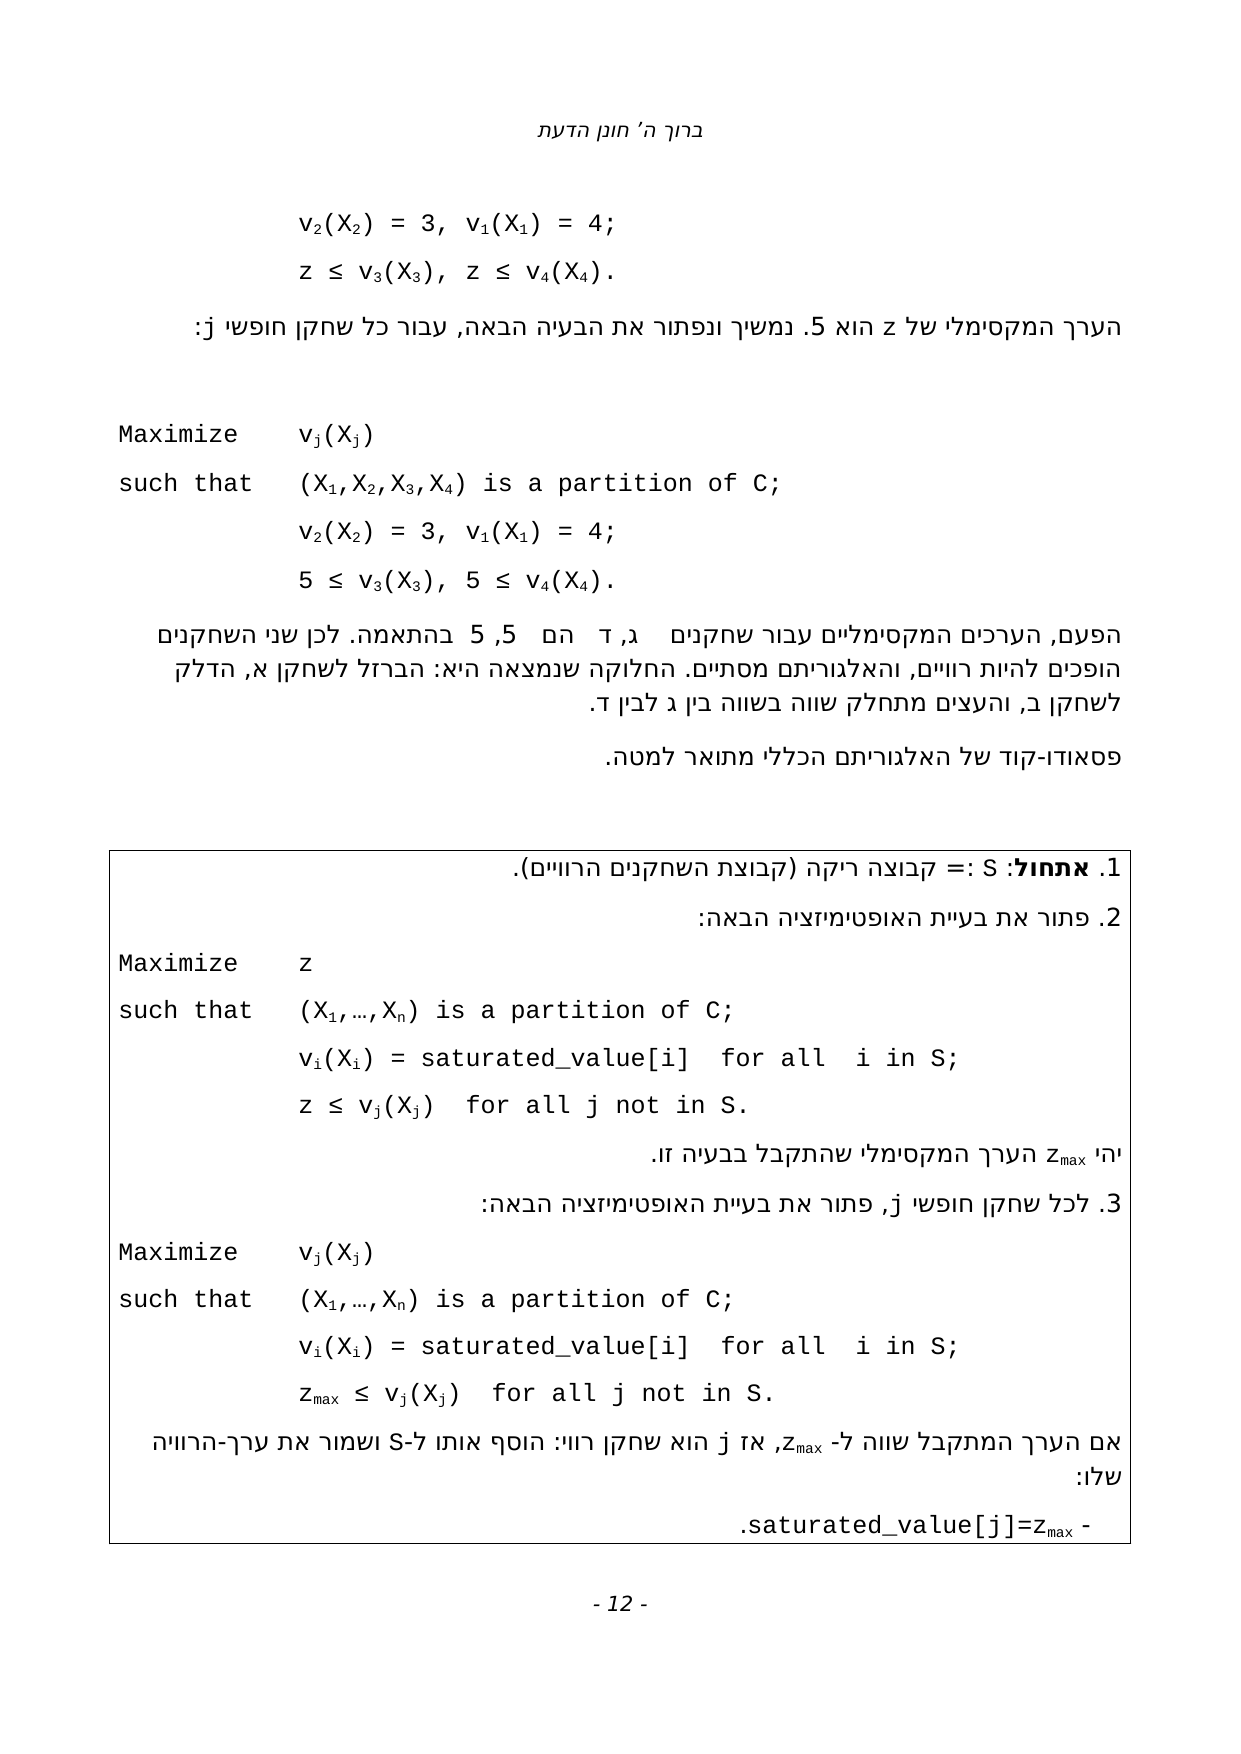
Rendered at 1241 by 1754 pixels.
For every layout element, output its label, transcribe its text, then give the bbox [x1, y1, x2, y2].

text zmax ≤ vj(Xj) for all j not in S. [110, 1377, 1130, 1409]
text יהי zmax הערך המקסימלי שהתקבל בבעיה זו. [110, 1136, 1130, 1170]
text 2. פתור את בעיית האופטימיזציה הבאה: [110, 900, 1130, 932]
text 3. לכל שחקן חופשי j, פתור את בעיית האופטימיזציה הבאה: [110, 1186, 1130, 1220]
text Maximize z [110, 948, 1130, 979]
text הפעם, הערכים המקסימליים עבור שחקנים ג, ד הם 5, 5 בהתאמה. לכן שני השחקנים הופכים להיות רוויים, והאלגוריתם מסתיים. החלוקה שנמצאה היא: הברזל לשחקן א, הדלק לשחקן ב, והעצים מתחלק שווה בשווה בין ג לבין ד. [118, 621, 1122, 717]
text v2(X2) = 3, v1(X1) = 4; [118, 210, 1122, 239]
text Maximize vj(Xj) [110, 1236, 1130, 1267]
text הערך המקסימלי של z הוא 5. נמשיך ונפתור את הבעיה הבאה, עבור כל שחקן חופשי j: [118, 312, 1122, 343]
text z ≤ vj(Xj) for all j not in S. [110, 1089, 1130, 1121]
text vi(Xi) = saturated_value[i] for all i in S; [110, 1042, 1130, 1073]
text Maximize vj(Xj) [118, 422, 1122, 450]
text such that (X1,…,Xn) is a partition of C; [110, 1283, 1130, 1314]
text vi(Xi) = saturated_value[i] for all i in S; [110, 1330, 1130, 1362]
text z ≤ v3(X3), z ≤ v4(X4). [118, 259, 1122, 287]
text 1. אתחול: S := קבוצה ריקה (קבוצת השחקנים הרוויים). [110, 851, 1130, 884]
text v2(X2) = 3, v1(X1) = 4; [118, 519, 1122, 547]
text אם הערך המתקבל שווה ל- zmax, אז j הוא שחקן רווי: הוסף אותו ל-S ושמור את ערך-הרוויה שלו: [110, 1424, 1130, 1492]
text such that (X1,X2,X3,X4) is a partition of C; [118, 470, 1122, 499]
text such that (X1,…,Xn) is a partition of C; [110, 995, 1130, 1026]
text פסאודו-קוד של האלגוריתם הכללי מתואר למטה. [118, 742, 1122, 771]
text - saturated_value[j]=zmax. [110, 1508, 1130, 1543]
text 5 ≤ v3(X3), 5 ≤ v4(X4). [118, 567, 1122, 596]
